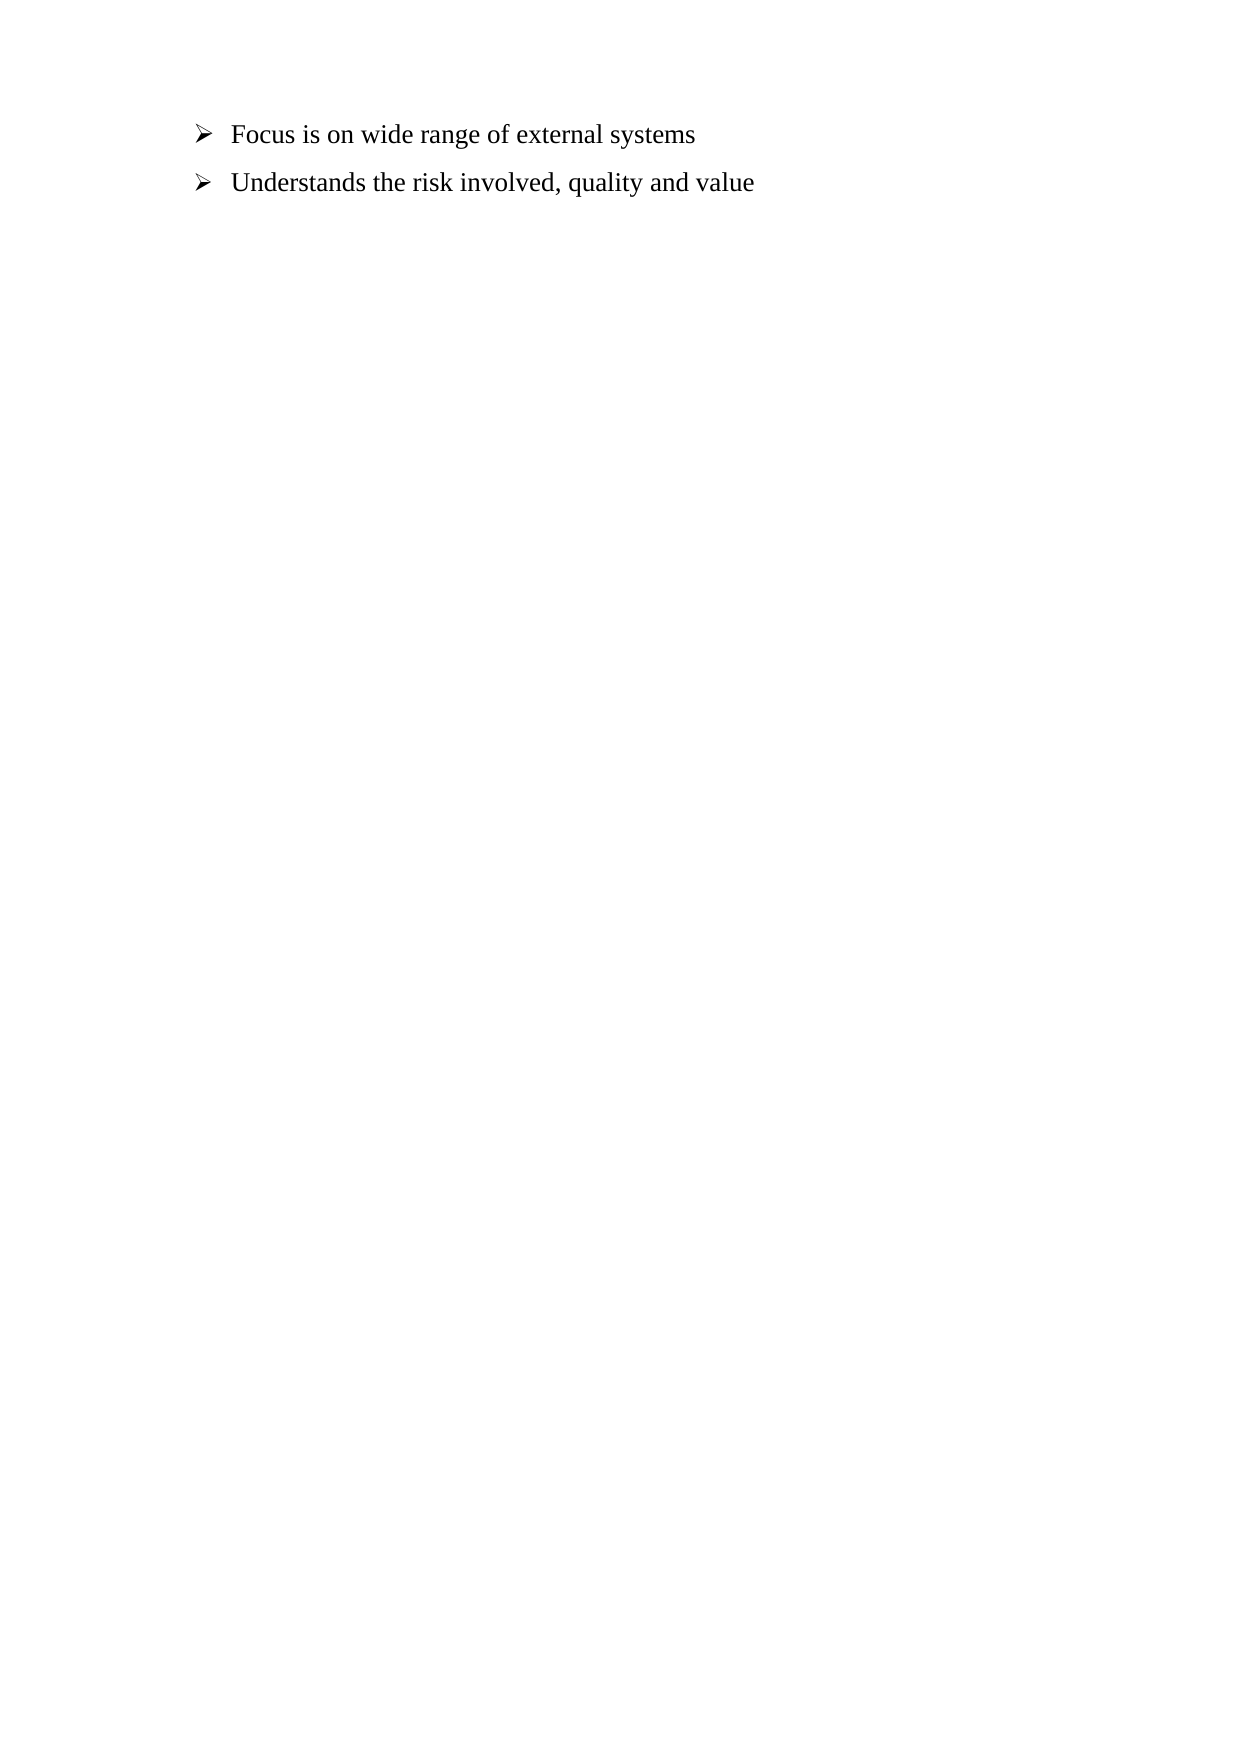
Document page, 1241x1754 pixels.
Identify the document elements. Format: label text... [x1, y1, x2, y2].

list Understands the risk involved, quality and value [193, 166, 1122, 197]
list Focus is on wide range of external systems [193, 118, 1122, 149]
